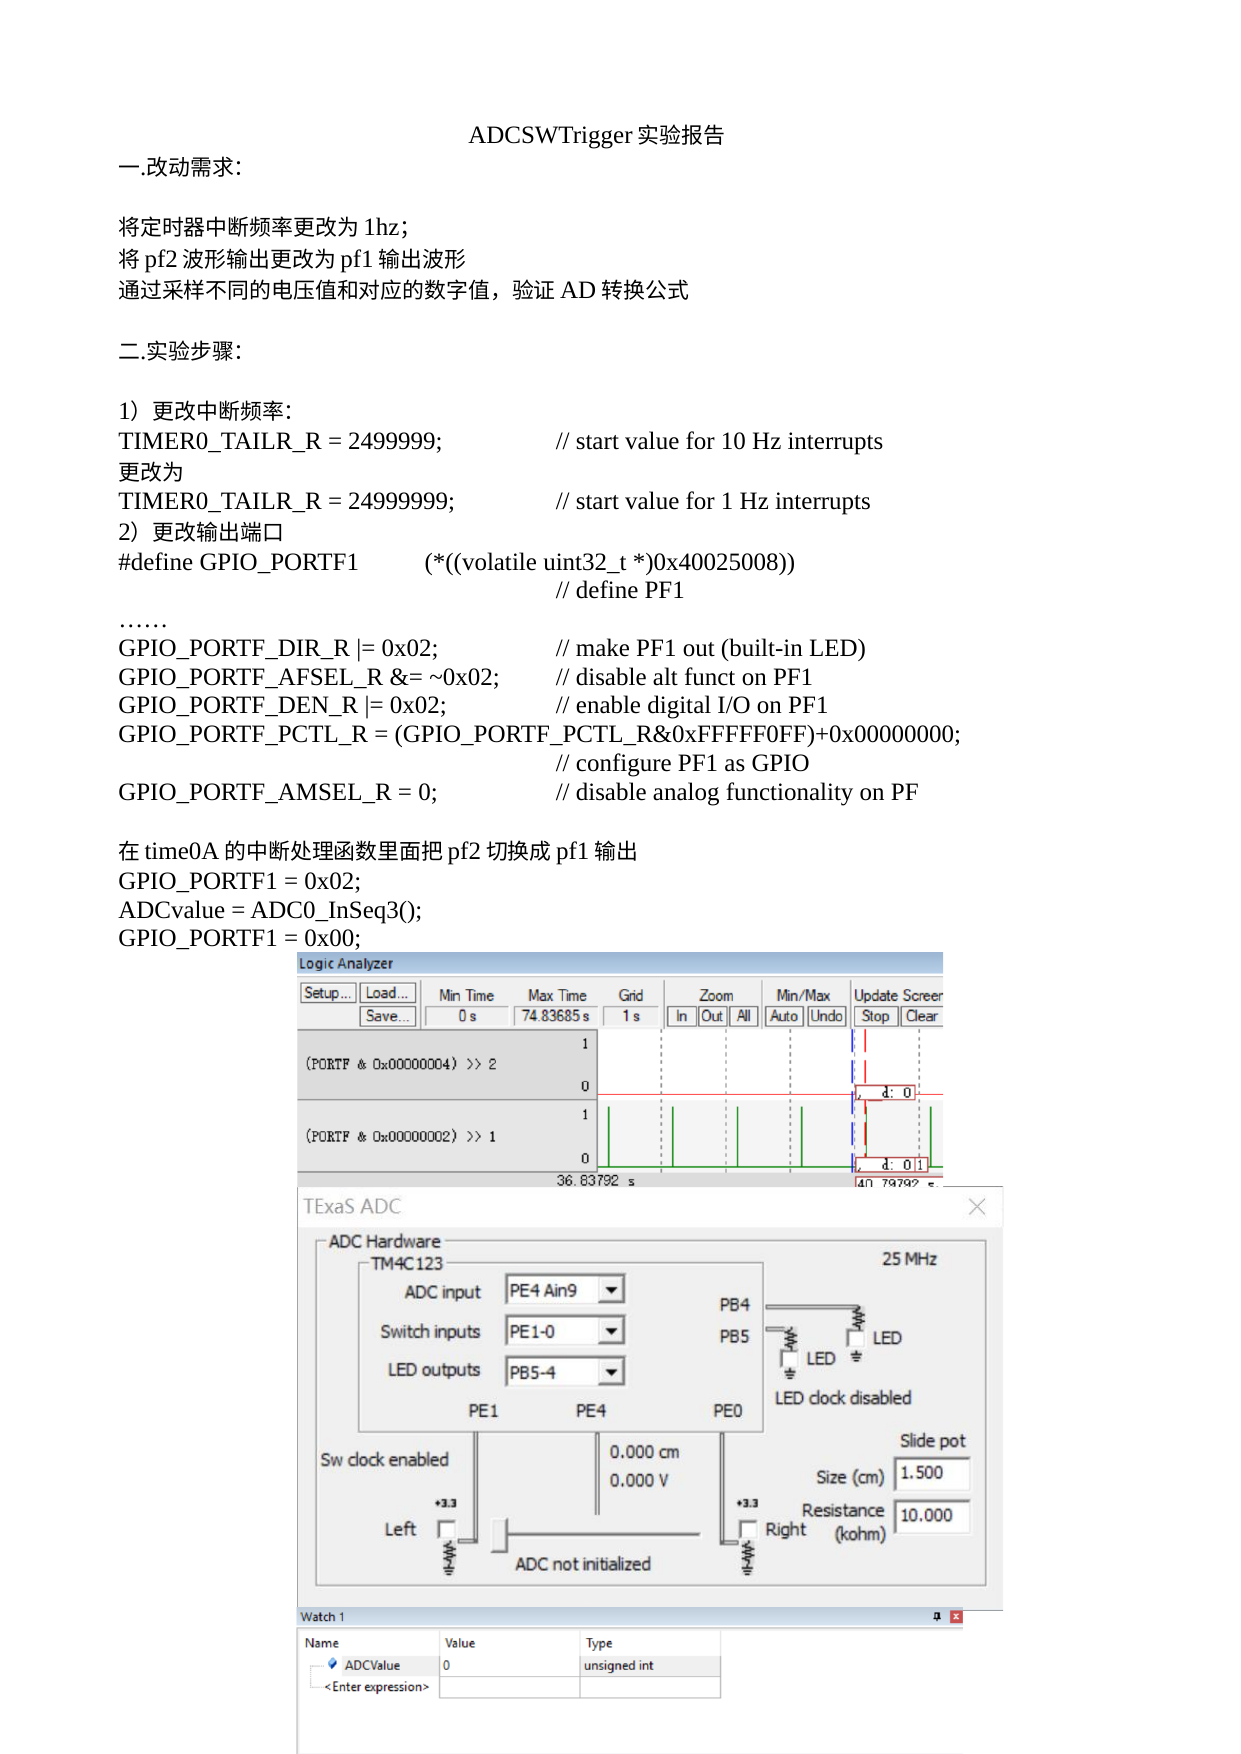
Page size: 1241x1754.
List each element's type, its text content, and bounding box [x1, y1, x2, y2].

text GPIO_PORTF_AMSEL_R = 0; // disable analog functionality on PF [118, 777, 1122, 806]
text 将pf2波形输出更改为pf1输出波形 [118, 242, 1122, 273]
text 一.改动需求： [118, 150, 1122, 181]
text GPIO_PORTF1 = 0x00; [118, 923, 1122, 952]
text // define PF1 [118, 576, 1122, 604]
text 在time0A的中断处理函数里面把pf2切换成pf1输出 [118, 834, 1122, 866]
text 将定时器中断频率更改为1hz； [118, 210, 1122, 242]
text 二.实验步骤： [118, 334, 1122, 366]
picture [295, 952, 1004, 1754]
text ADCvalue = ADC0_InSeq3(); [118, 895, 1122, 923]
text 通过采样不同的电压值和对应的数字值，验证AD转换公式 [118, 273, 1122, 305]
text GPIO_PORTF1 = 0x02; [118, 866, 1122, 895]
text GPIO_PORTF_DIR_R |= 0x02; // make PF1 out (built-in LED) [118, 633, 1122, 662]
text GPIO_PORTF_PCTL_R = (GPIO_PORTF_PCTL_R&0xFFFFF0FF)+0x00000000; [118, 719, 1122, 748]
text TIMER0_TAILR_R = 2499999; // start value for 10 Hz interrupts [118, 426, 1122, 455]
text …… [118, 604, 1122, 633]
text #define GPIO_PORTF1 (*((volatile uint32_t *)0x40025008)) [118, 547, 1122, 576]
text 1）更改中断频率： [118, 394, 1122, 426]
text TIMER0_TAILR_R = 24999999; // start value for 1 Hz interrupts [118, 486, 1122, 515]
text 更改为 [118, 455, 1122, 486]
text GPIO_PORTF_AFSEL_R &= ~0x02; // disable alt funct on PF1 [118, 662, 1122, 691]
text 2）更改输出端口 [118, 515, 1122, 547]
text ADCSWTrigger实验报告 [118, 118, 1122, 150]
text // configure PF1 as GPIO [118, 748, 1122, 777]
text GPIO_PORTF_DEN_R |= 0x02; // enable digital I/O on PF1 [118, 691, 1122, 719]
